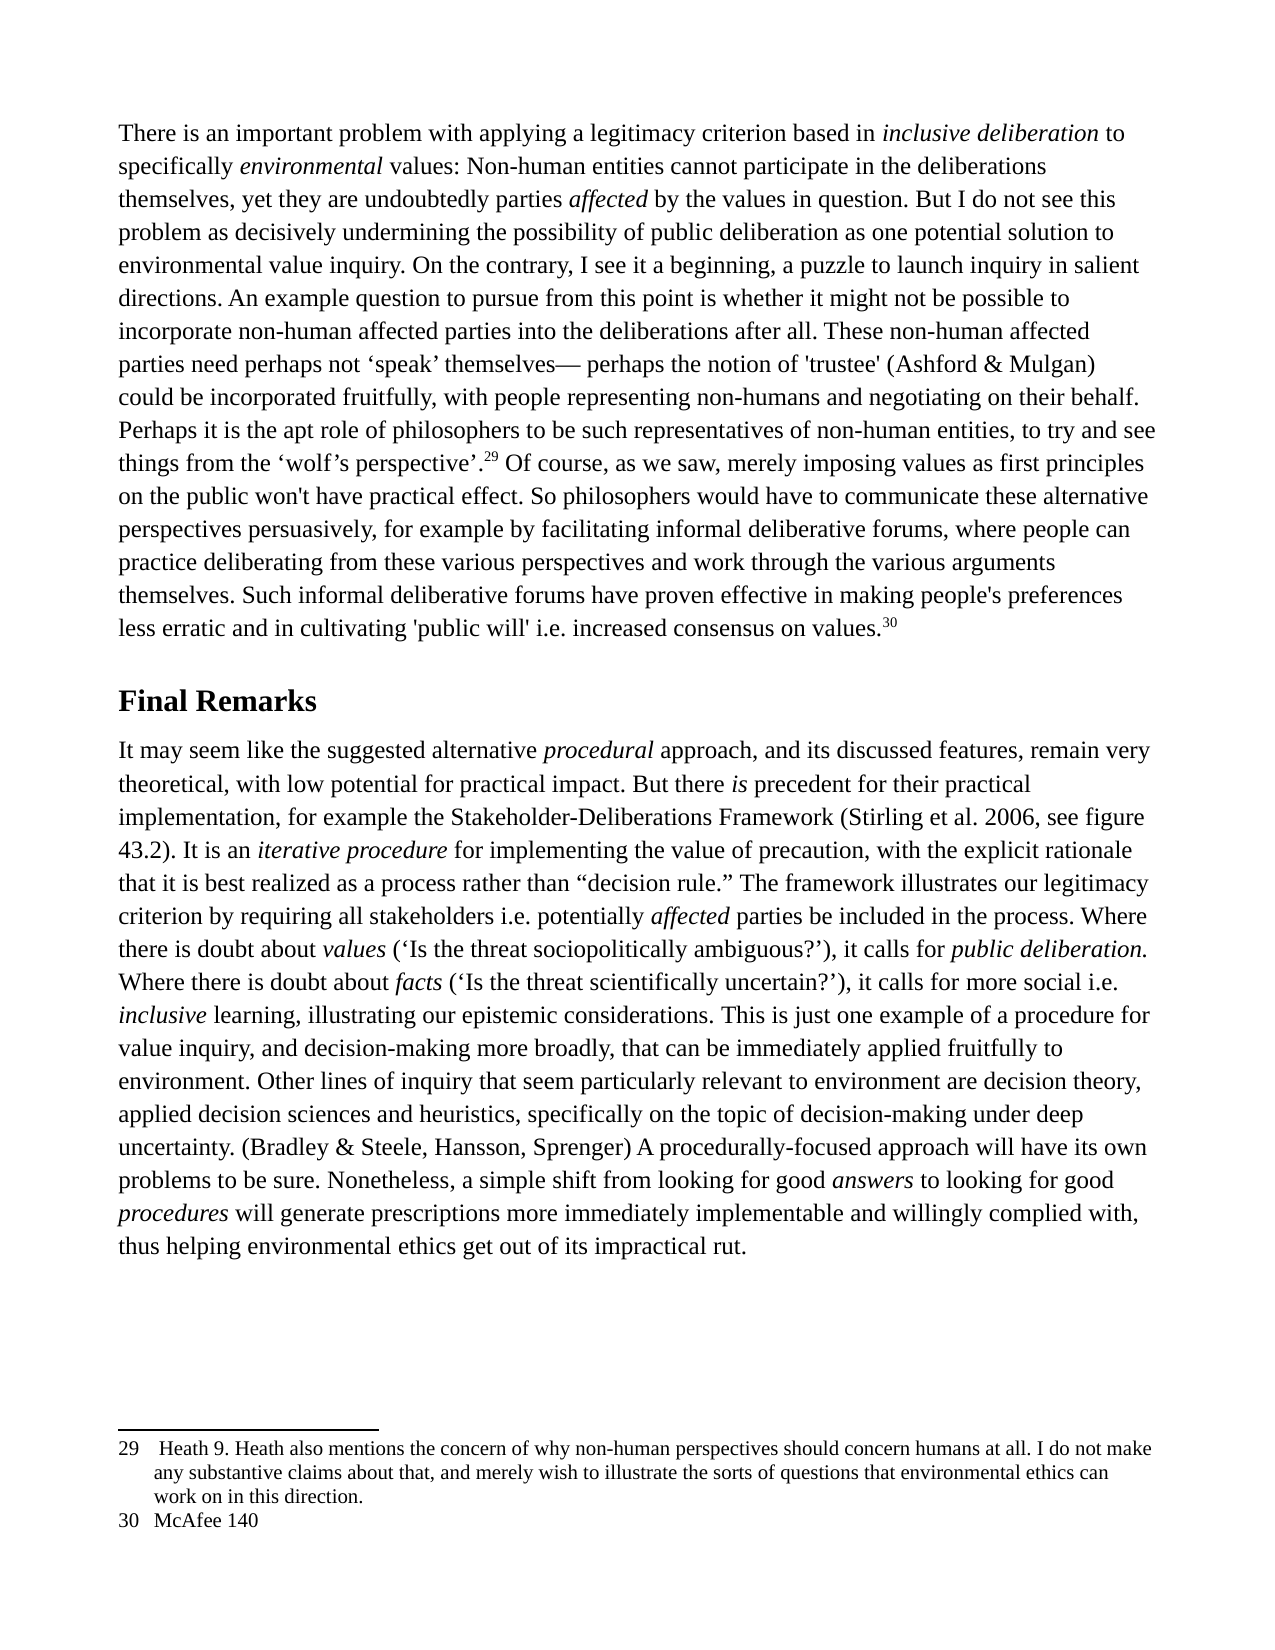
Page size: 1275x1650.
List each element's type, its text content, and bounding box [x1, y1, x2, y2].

text There is an important problem with applying a legitimacy criterion based in inclusive deliberation to specifically environmental values: Non-human entities cannot participate in the deliberations themselves, yet they are undoubtedly parties affected by the values in question. But I do not see this problem as decisively undermining the possibility of public deliberation as one potential solution to environmental value inquiry. On the contrary, I see it a beginning, a puzzle to launch inquiry in salient directions. An example question to pursue from this point is whether it might not be possible to incorporate non-human affected parties into the deliberations after all. These non-human affected parties need perhaps not ‘speak’ themselves— perhaps the notion of 'trustee' (Ashford & Mulgan) could be incorporated fruitfully, with people representing non-humans and negotiating on their behalf. Perhaps it is the apt role of philosophers to be such representatives of non-human entities, to try and see things from the ‘wolf’s perspective’. Of course, as we saw, merely imposing values as first principles on the public won't have practical effect. So philosophers would have to communicate these alternative perspectives persuasively, for example by facilitating informal deliberative forums, where people can practice deliberating from these various perspectives and work through the various arguments themselves. Such informal deliberative forums have proven effective in making people's preferences less erratic and in cultivating 'public will' i.e. increased consensus on values. [118, 118, 1157, 642]
text It may seem like the suggested alternative procedural approach, and its discussed features, remain very theoretical, with low potential for practical impact. But there is precedent for their practical implementation, for example the Stakeholder-Deliberations Framework (Stirling et al. 2006, see figure 43.2). It is an iterative procedure for implementing the value of precaution, with the explicit rationale that it is best realized as a process rather than “decision rule.” The framework illustrates our legitimacy criterion by requiring all stakeholders i.e. potentially affected parties be included in the process. Where there is doubt about values (‘Is the threat sociopolitically ambiguous?’), it calls for public deliberation. Where there is doubt about facts (‘Is the threat scientifically uncertain?’), it calls for more social i.e. inclusive learning, illustrating our epistemic considerations. This is just one example of a procedure for value inquiry, and decision-making more broadly, that can be immediately applied fruitfully to environment. Other lines of inquiry that seem particularly relevant to environment are decision theory, applied decision sciences and heuristics, specifically on the topic of decision-making under deep uncertainty. (Bradley & Steele, Hansson, Sprenger) A procedurally-focused approach will have its own problems to be sure. Nonetheless, a simple shift from looking for good answers to looking for good procedures will generate prescriptions more immediately implementable and willingly complied with, thus helping environmental ethics get out of its impractical rut. [118, 736, 1157, 1260]
subtitle Final Remarks [118, 682, 1157, 718]
text Heath 9. Heath also mentions the concern of why non-human perspectives should concern humans at all. I do not make any substantive claims about that, and merely wish to illustrate the sorts of questions that environmental ethics can work on in this direction. [118, 1436, 1157, 1508]
text McAfee 140 [118, 1508, 1157, 1532]
